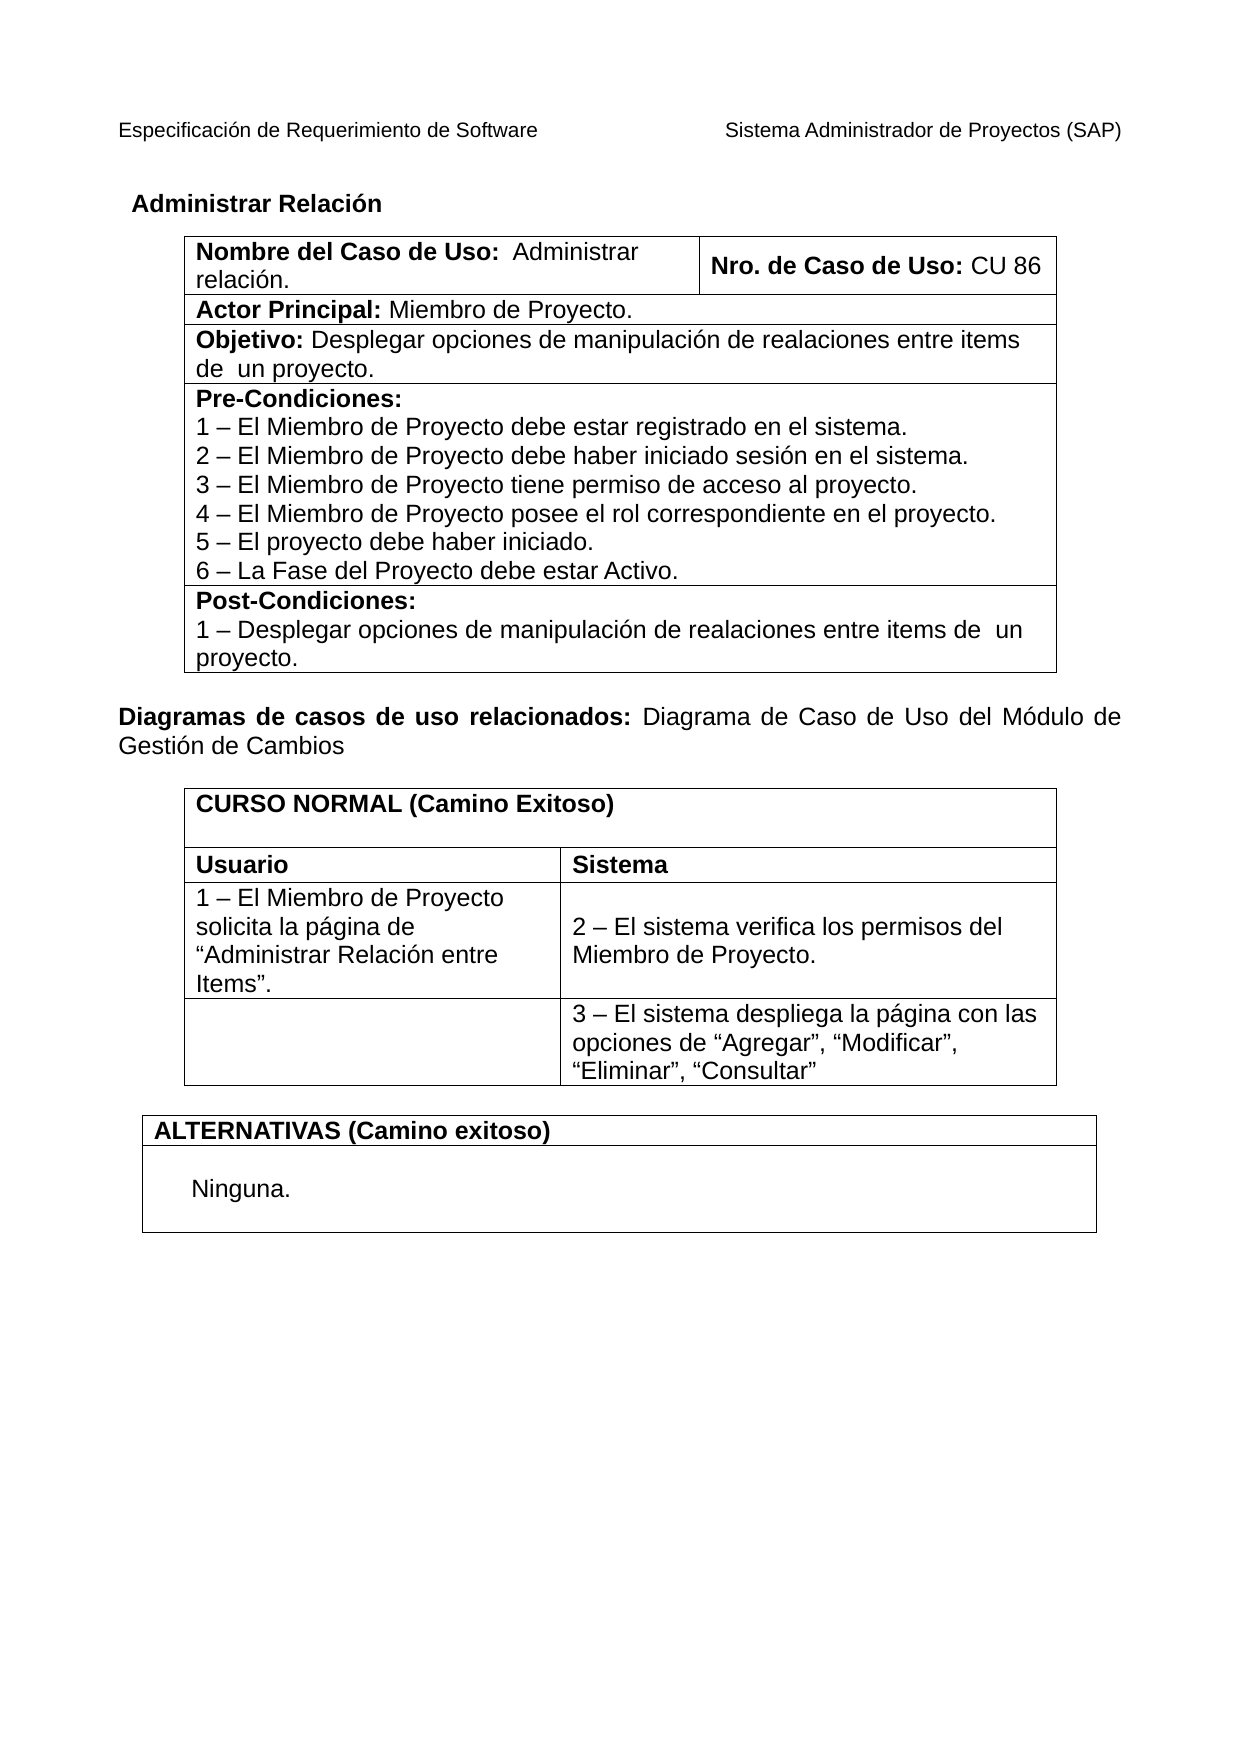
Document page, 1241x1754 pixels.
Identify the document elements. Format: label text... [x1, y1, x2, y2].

table_cell [185, 999, 560, 1085]
table_cell Post-Condiciones: 1 – Desplegar opciones de manipulación de realaciones entre items de un proyecto. [185, 586, 1056, 672]
table_header ALTERNATIVAS (Camino exitoso) [143, 1116, 1096, 1144]
table_header Nombre del Caso de Uso: Administrar relación. [185, 237, 699, 294]
table_cell 3 – El sistema despliega la página con las opciones de “Agregar”, “Modificar”, “Eliminar”, “Consultar” [561, 999, 1056, 1085]
table_cell Ninguna. [143, 1146, 1096, 1232]
table_cell Sistema [561, 848, 1056, 882]
table_cell Actor Principal: Miembro de Proyecto. [185, 295, 1056, 324]
table_cell Pre-Condiciones: 1 – El Miembro de Proyecto debe estar registrado en el sistema. 2 – El Miembro de Proyecto debe haber iniciado sesión en el sistema. 3 – El Miembro de Proyecto tiene permiso de acceso al proyecto. 4 – El Miembro de Proyecto posee el rol correspondiente en el proyecto. 5 – El proyecto debe haber iniciado. 6 – La Fase del Proyecto debe estar Activo. [185, 384, 1056, 585]
table_cell Objetivo: Desplegar opciones de manipulación de realaciones entre items de un proyecto. [185, 325, 1056, 383]
table_cell 2 – El sistema verifica los permisos del Miembro de Proyecto. [561, 883, 1056, 998]
text Administrar Relación [118, 189, 1122, 218]
table_cell Usuario [185, 848, 560, 882]
table_header Nro. de Caso de Uso: CU 86 [700, 237, 1056, 294]
table_cell 1 – El Miembro de Proyecto solicita la página de “Administrar Relación entre Items”. [185, 883, 560, 998]
table_header CURSO NORMAL (Camino Exitoso) [185, 789, 1056, 847]
text Diagramas de casos de uso relacionados: Diagrama de Caso de Uso del Módulo de Gestión de Cambios [118, 702, 1122, 759]
